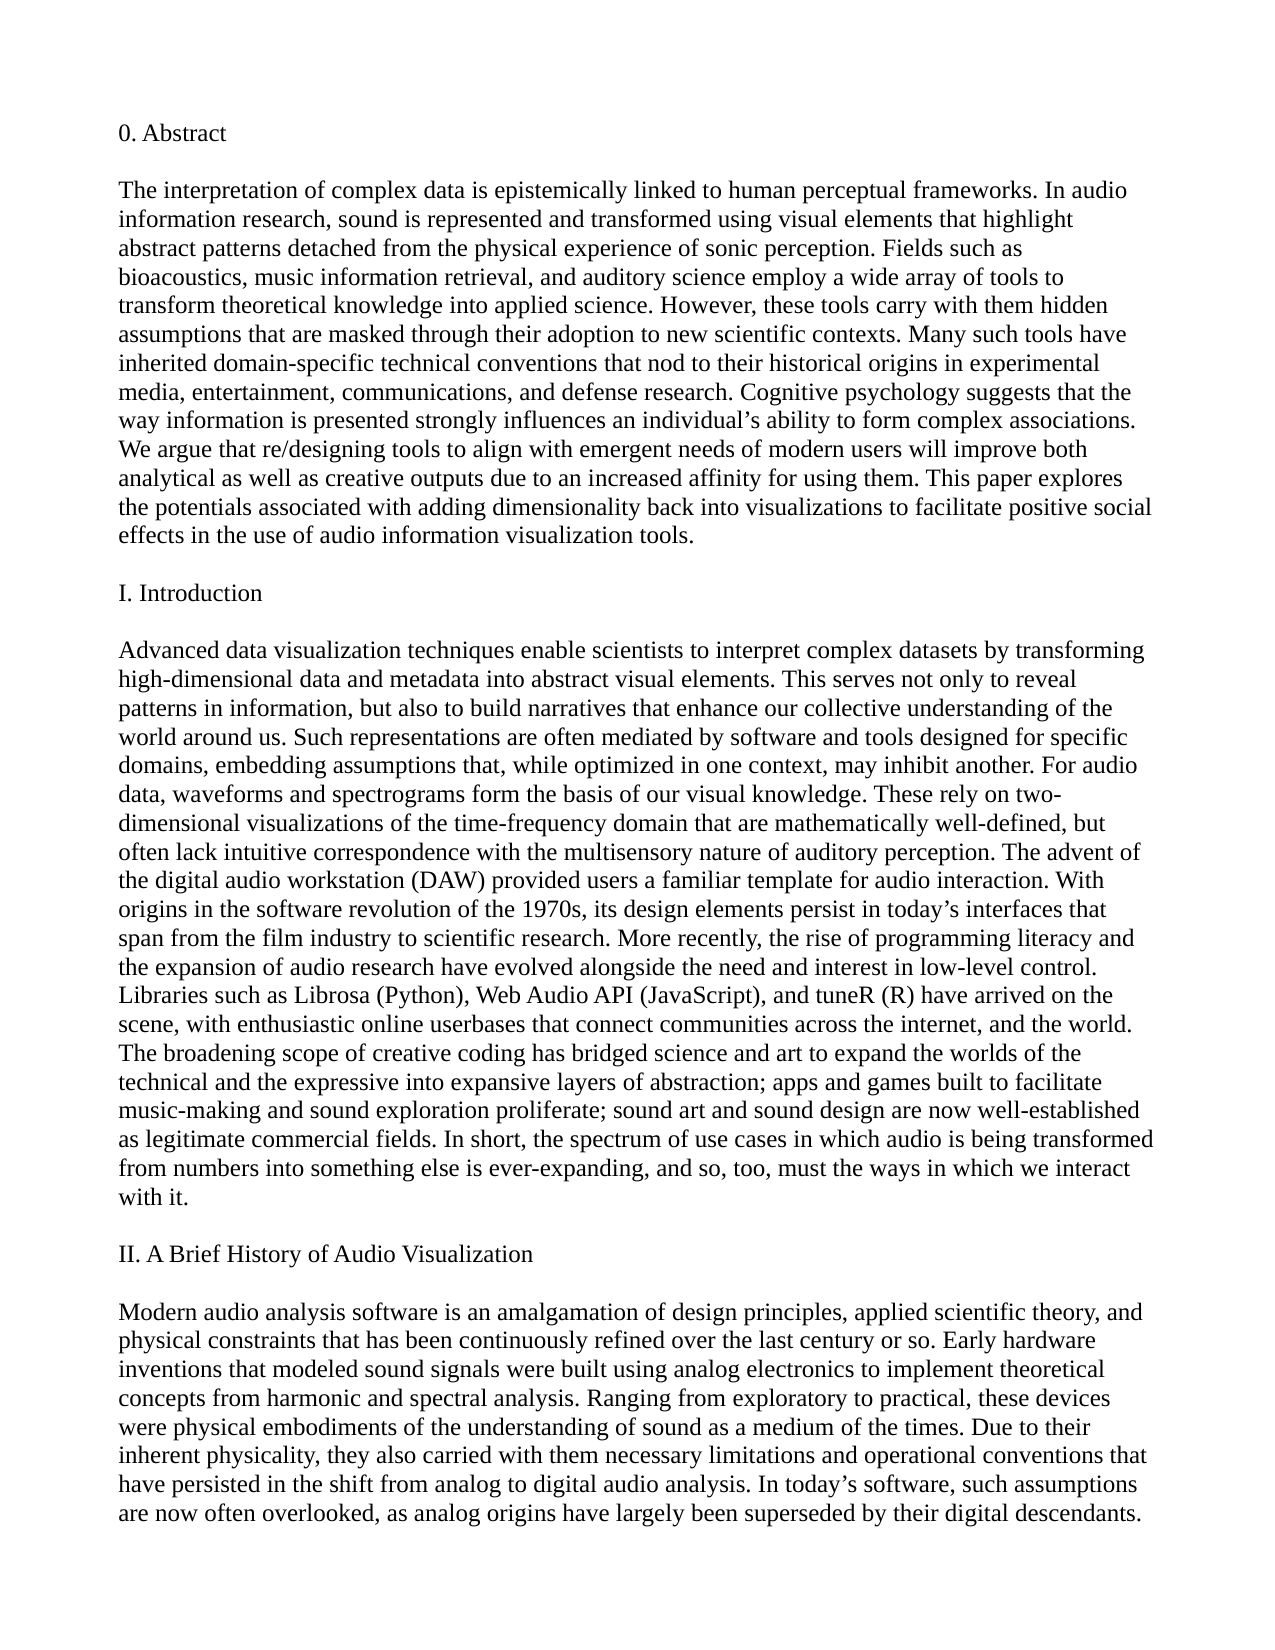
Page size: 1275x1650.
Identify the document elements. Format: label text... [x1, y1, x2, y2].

text I. Introduction [118, 578, 1157, 607]
text Modern audio analysis software is an amalgamation of design principles, applied scientific theory, and physical constraints that has been continuously refined over the last century or so. Early hardware inventions that modeled sound signals were built using analog electronics to implement theoretical concepts from harmonic and spectral analysis. Ranging from exploratory to practical, these devices were physical embodiments of the understanding of sound as a medium of the times. Due to their inherent physicality, they also carried with them necessary limitations and operational conventions that have persisted in the shift from analog to digital audio analysis. In today’s software, such assumptions are now often overlooked, as analog origins have largely been superseded by their digital descendants. [118, 1297, 1157, 1527]
text Advanced data visualization techniques enable scientists to interpret complex datasets by transforming high-dimensional data and metadata into abstract visual elements. This serves not only to reveal patterns in information, but also to build narratives that enhance our collective understanding of the world around us. Such representations are often mediated by software and tools designed for specific domains, embedding assumptions that, while optimized in one context, may inhibit another. For audio data, waveforms and spectrograms form the basis of our visual knowledge. These rely on two-dimensional visualizations of the time-frequency domain that are mathematically well-defined, but often lack intuitive correspondence with the multisensory nature of auditory perception. The advent of the digital audio workstation (DAW) provided users a familiar template for audio interaction. With origins in the software revolution of the 1970s, its design elements persist in today’s interfaces that span from the film industry to scientific research. More recently, the rise of programming literacy and the expansion of audio research have evolved alongside the need and interest in low-level control. Libraries such as Librosa (Python), Web Audio API (JavaScript), and tuneR (R) have arrived on the scene, with enthusiastic online userbases that connect communities across the internet, and the world. The broadening scope of creative coding has bridged science and art to expand the worlds of the technical and the expressive into expansive layers of abstraction; apps and games built to facilitate music-making and sound exploration proliferate; sound art and sound design are now well-established as legitimate commercial fields. In short, the spectrum of use cases in which audio is being transformed from numbers into something else is ever-expanding, and so, too, must the ways in which we interact with it. [118, 636, 1157, 1211]
text The interpretation of complex data is epistemically linked to human perceptual frameworks. In audio information research, sound is represented and transformed using visual elements that highlight abstract patterns detached from the physical experience of sonic perception. Fields such as bioacoustics, music information retrieval, and auditory science employ a wide array of tools to transform theoretical knowledge into applied science. However, these tools carry with them hidden assumptions that are masked through their adoption to new scientific contexts. Many such tools have inherited domain-specific technical conventions that nod to their historical origins in experimental media, entertainment, communications, and defense research. Cognitive psychology suggests that the way information is presented strongly influences an individual’s ability to form complex associations. We argue that re/designing tools to align with emergent needs of modern users will improve both analytical as well as creative outputs due to an increased affinity for using them. This paper explores the potentials associated with adding dimensionality back into visualizations to facilitate positive social effects in the use of audio information visualization tools. [118, 176, 1157, 549]
text 0. Abstract [118, 118, 1157, 147]
text II. A Brief History of Audio Visualization [118, 1239, 1157, 1268]
